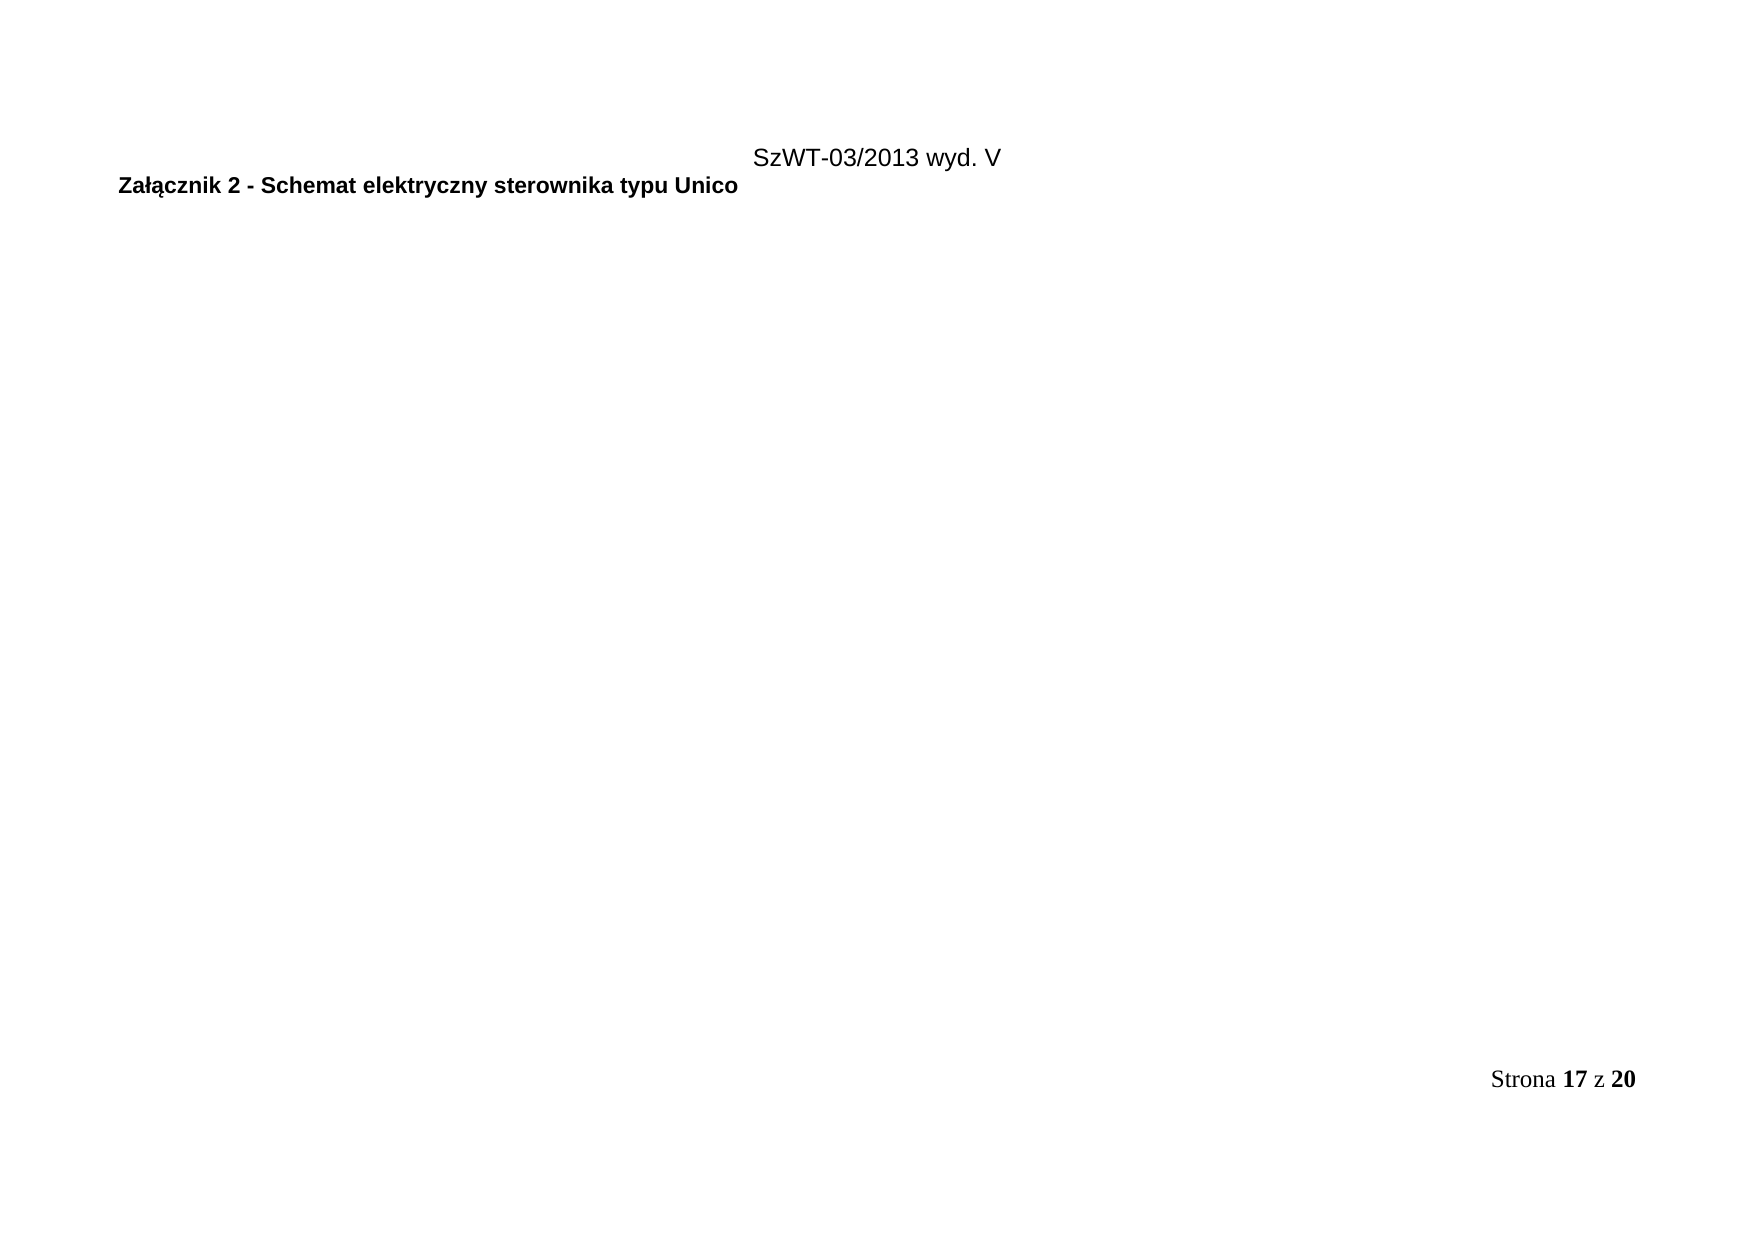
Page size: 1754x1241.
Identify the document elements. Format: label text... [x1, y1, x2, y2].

subtitle Załącznik 2 - Schemat elektryczny sterownika typu Unico [118, 172, 1636, 198]
